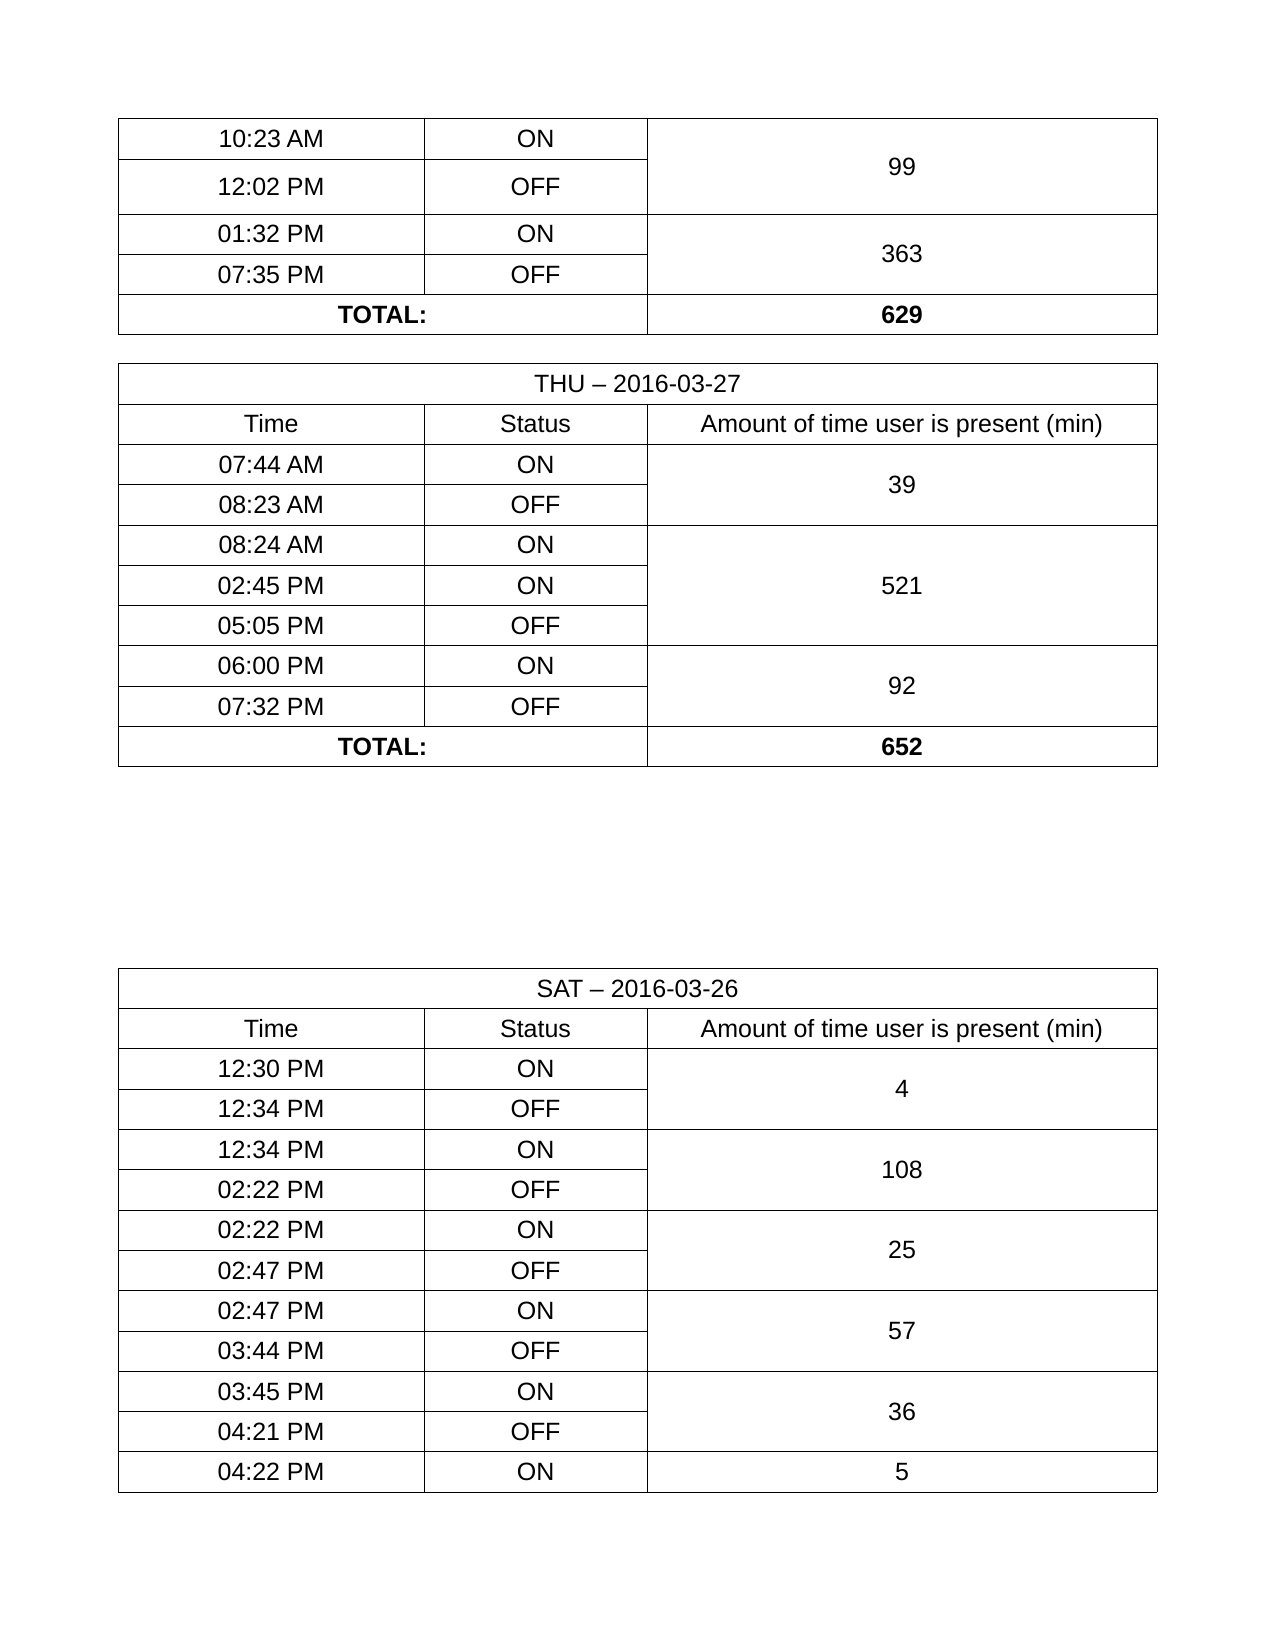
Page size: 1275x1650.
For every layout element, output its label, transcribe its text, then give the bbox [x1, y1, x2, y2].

table_cell OFF [425, 606, 647, 645]
table_cell 08:24 AM [119, 526, 424, 565]
table_cell ON [425, 1452, 647, 1492]
table_cell 5 [648, 1452, 1157, 1492]
table_cell 06:00 PM [119, 646, 424, 686]
table_cell OFF [425, 687, 647, 726]
table_cell 108 [648, 1130, 1157, 1209]
table_cell 02:45 PM [119, 566, 424, 605]
table_cell 521 [648, 526, 1157, 645]
table_cell OFF [425, 160, 647, 213]
table_cell 01:32 PM [119, 215, 424, 254]
table_cell OFF [425, 255, 647, 294]
table_cell 03:45 PM [119, 1372, 424, 1411]
table_cell Amount of time user is present (min) [648, 405, 1157, 444]
table_cell 652 [648, 727, 1157, 766]
table_cell OFF [425, 1090, 647, 1129]
table_cell ON [425, 1372, 647, 1411]
table_cell Time [119, 1009, 424, 1048]
table_cell ON [425, 1049, 647, 1089]
table_cell TOTAL: [119, 727, 647, 766]
table_cell OFF [425, 485, 647, 524]
table_cell 12:34 PM [119, 1130, 424, 1169]
table_cell 629 [648, 295, 1157, 334]
table_cell 12:30 PM [119, 1049, 424, 1089]
table_cell 02:22 PM [119, 1211, 424, 1250]
table_cell 02:47 PM [119, 1291, 424, 1331]
table_cell 02:47 PM [119, 1251, 424, 1290]
table_cell 07:32 PM [119, 687, 424, 726]
table_cell OFF [425, 1412, 647, 1451]
table_cell ON [425, 1130, 647, 1169]
table_cell 08:23 AM [119, 485, 424, 524]
table_cell 05:05 PM [119, 606, 424, 645]
table_cell ON [425, 1211, 647, 1250]
table_cell 07:44 AM [119, 445, 424, 484]
table_cell TOTAL: [119, 295, 647, 334]
table_cell 10:23 AM [119, 119, 424, 158]
table_cell 07:35 PM [119, 255, 424, 294]
table_cell ON [425, 215, 647, 254]
table_cell 363 [648, 215, 1157, 294]
table_cell 4 [648, 1049, 1157, 1129]
table_cell Time [119, 405, 424, 444]
table_cell ON [425, 1291, 647, 1331]
table_cell 12:02 PM [119, 160, 424, 213]
table_cell ON [425, 526, 647, 565]
table_cell 25 [648, 1211, 1157, 1290]
table_cell OFF [425, 1170, 647, 1209]
table_cell ON [425, 646, 647, 686]
table_cell 02:22 PM [119, 1170, 424, 1209]
table_cell OFF [425, 1251, 647, 1290]
table_cell 39 [648, 445, 1157, 524]
table_header THU – 2016-03-27 [119, 364, 1157, 403]
table_cell Status [425, 405, 647, 444]
table_cell 99 [648, 119, 1157, 213]
table_cell 03:44 PM [119, 1332, 424, 1371]
table_cell 04:21 PM [119, 1412, 424, 1451]
table_cell 36 [648, 1372, 1157, 1451]
table_cell Status [425, 1009, 647, 1048]
table_header SAT – 2016-03-26 [119, 969, 1157, 1008]
table_cell Amount of time user is present (min) [648, 1009, 1157, 1048]
table_cell ON [425, 445, 647, 484]
table_cell ON [425, 566, 647, 605]
table_cell OFF [425, 1332, 647, 1371]
table_cell ON [425, 119, 647, 158]
table_cell 57 [648, 1291, 1157, 1371]
table_cell 04:22 PM [119, 1452, 424, 1492]
table_cell 12:34 PM [119, 1090, 424, 1129]
table_cell 92 [648, 646, 1157, 726]
